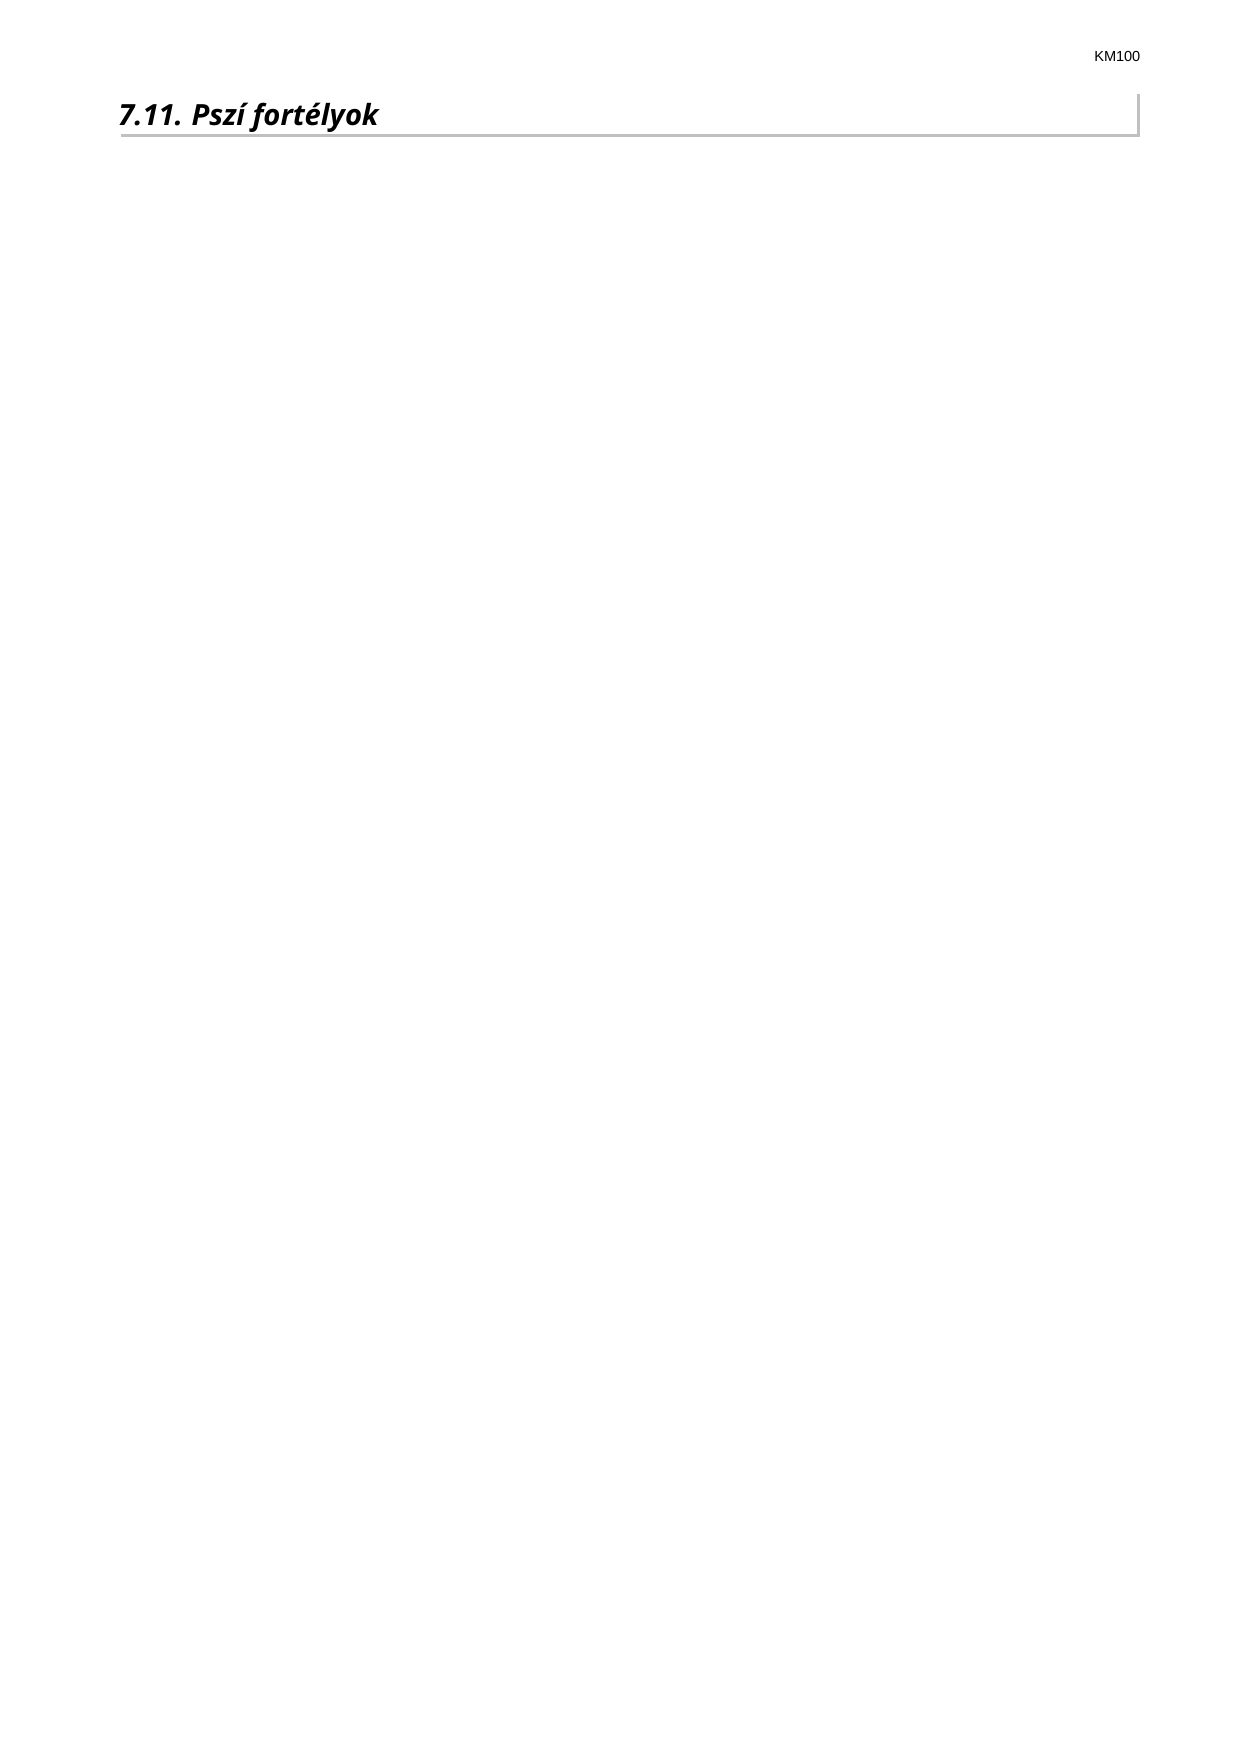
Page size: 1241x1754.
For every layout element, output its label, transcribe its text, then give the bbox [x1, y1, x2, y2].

subtitle Pszí fortélyok [118, 94, 1137, 134]
